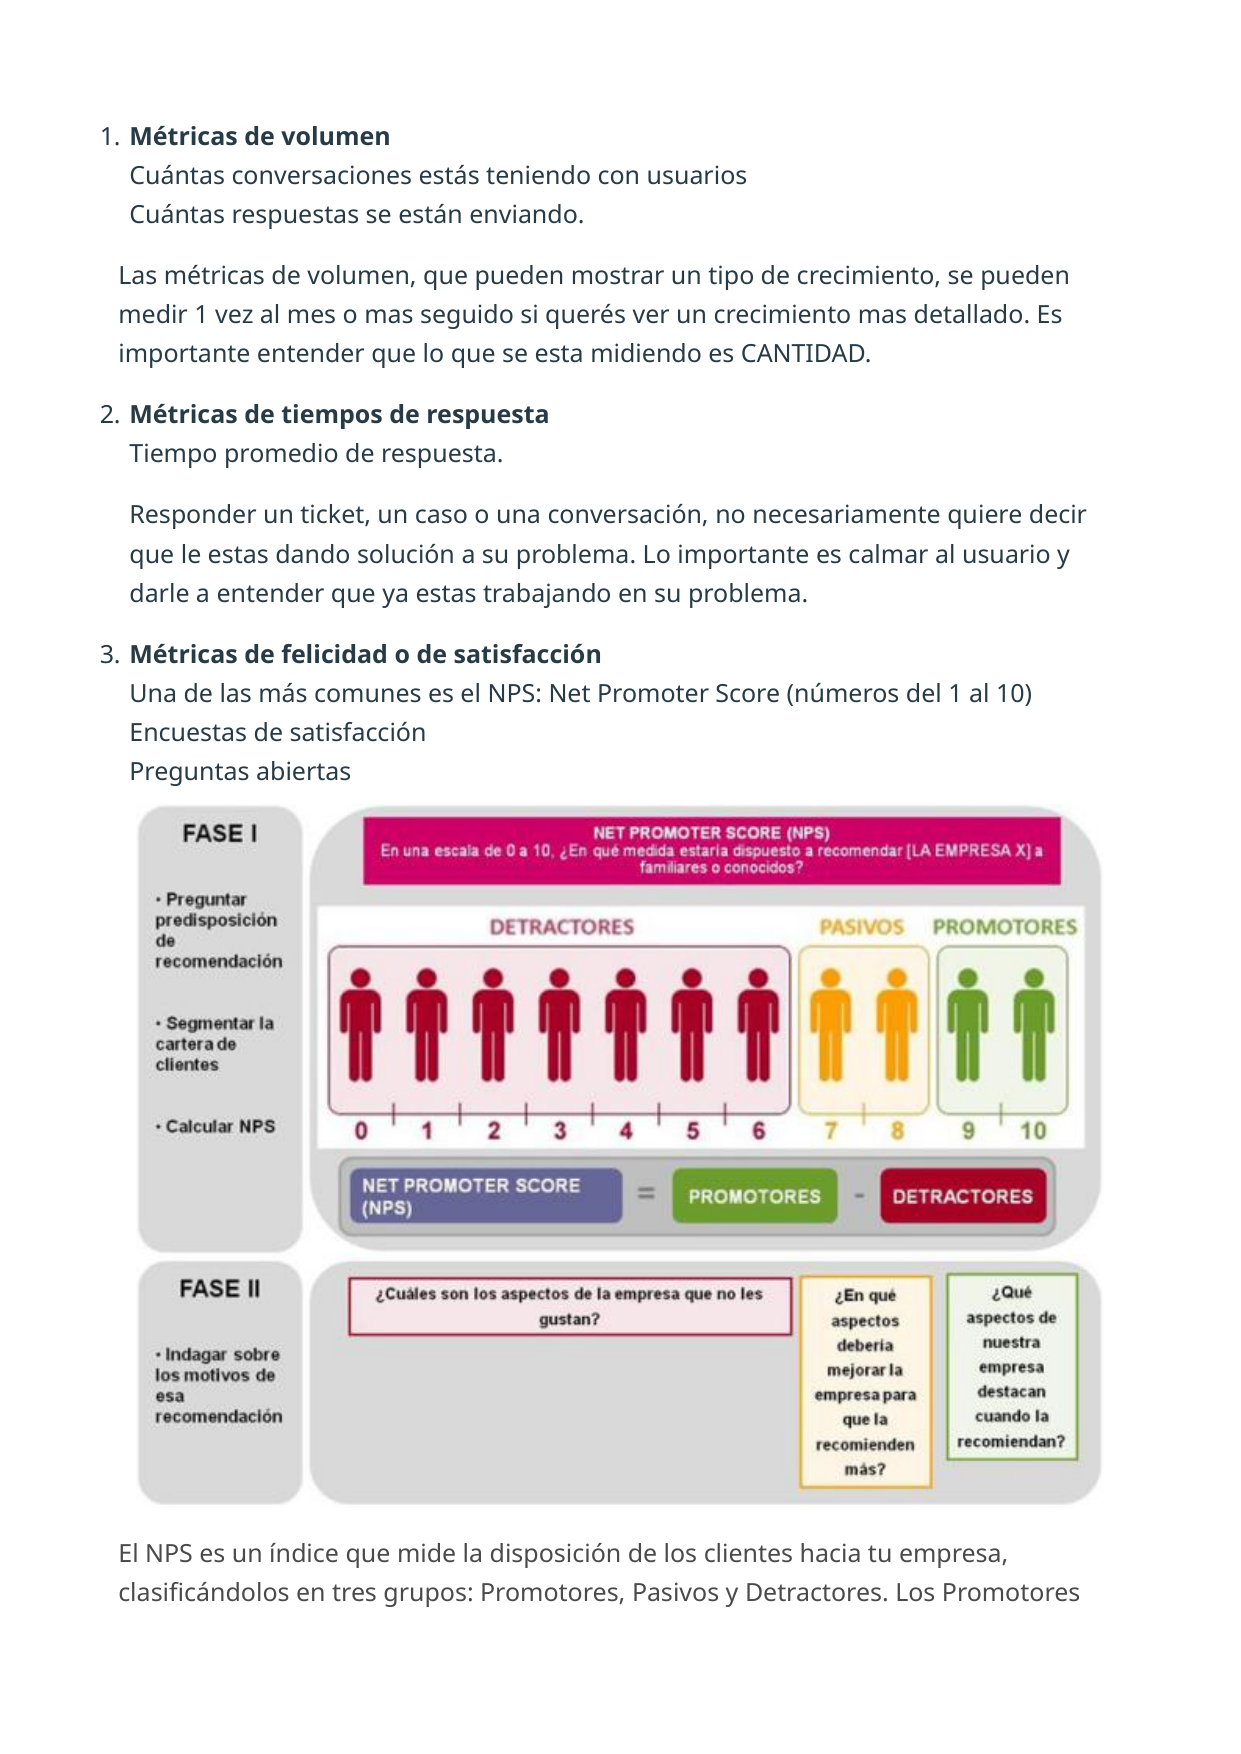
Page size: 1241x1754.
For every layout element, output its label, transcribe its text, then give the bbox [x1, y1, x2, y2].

list Responder un ticket, un caso o una conversación, no necesariamente quiere decir que le estas dando solución a su problema. Lo importante es calmar al usuario y darle a entender que ya estas trabajando en su problema. [118, 497, 1111, 609]
text El NPS es un índice que mide la disposición de los clientes hacia tu empresa, clasificándolos en tres grupos: Promotores, Pasivos y Detractores. Los Promotores [118, 1536, 1122, 1609]
picture [135, 804, 1105, 1508]
list Métricas de tiempos de respuesta Tiempo promedio de respuesta. [118, 397, 1111, 470]
list Métricas de volumen Cuántas conversaciones estás teniendo con usuarios Cuántas respuestas se están enviando. [118, 118, 1111, 231]
text Las métricas de volumen, que pueden mostrar un tipo de crecimiento, se pueden medir 1 vez al mes o mas seguido si querés ver un crecimiento mas detallado. Es importante entender que lo que se esta midiendo es CANTIDAD. [118, 257, 1111, 370]
list Métricas de felicidad o de satisfacción Una de las más comunes es el NPS: Net Promoter Score (números del 1 al 10) Encuestas de satisfacción Preguntas abiertas [118, 636, 1111, 788]
